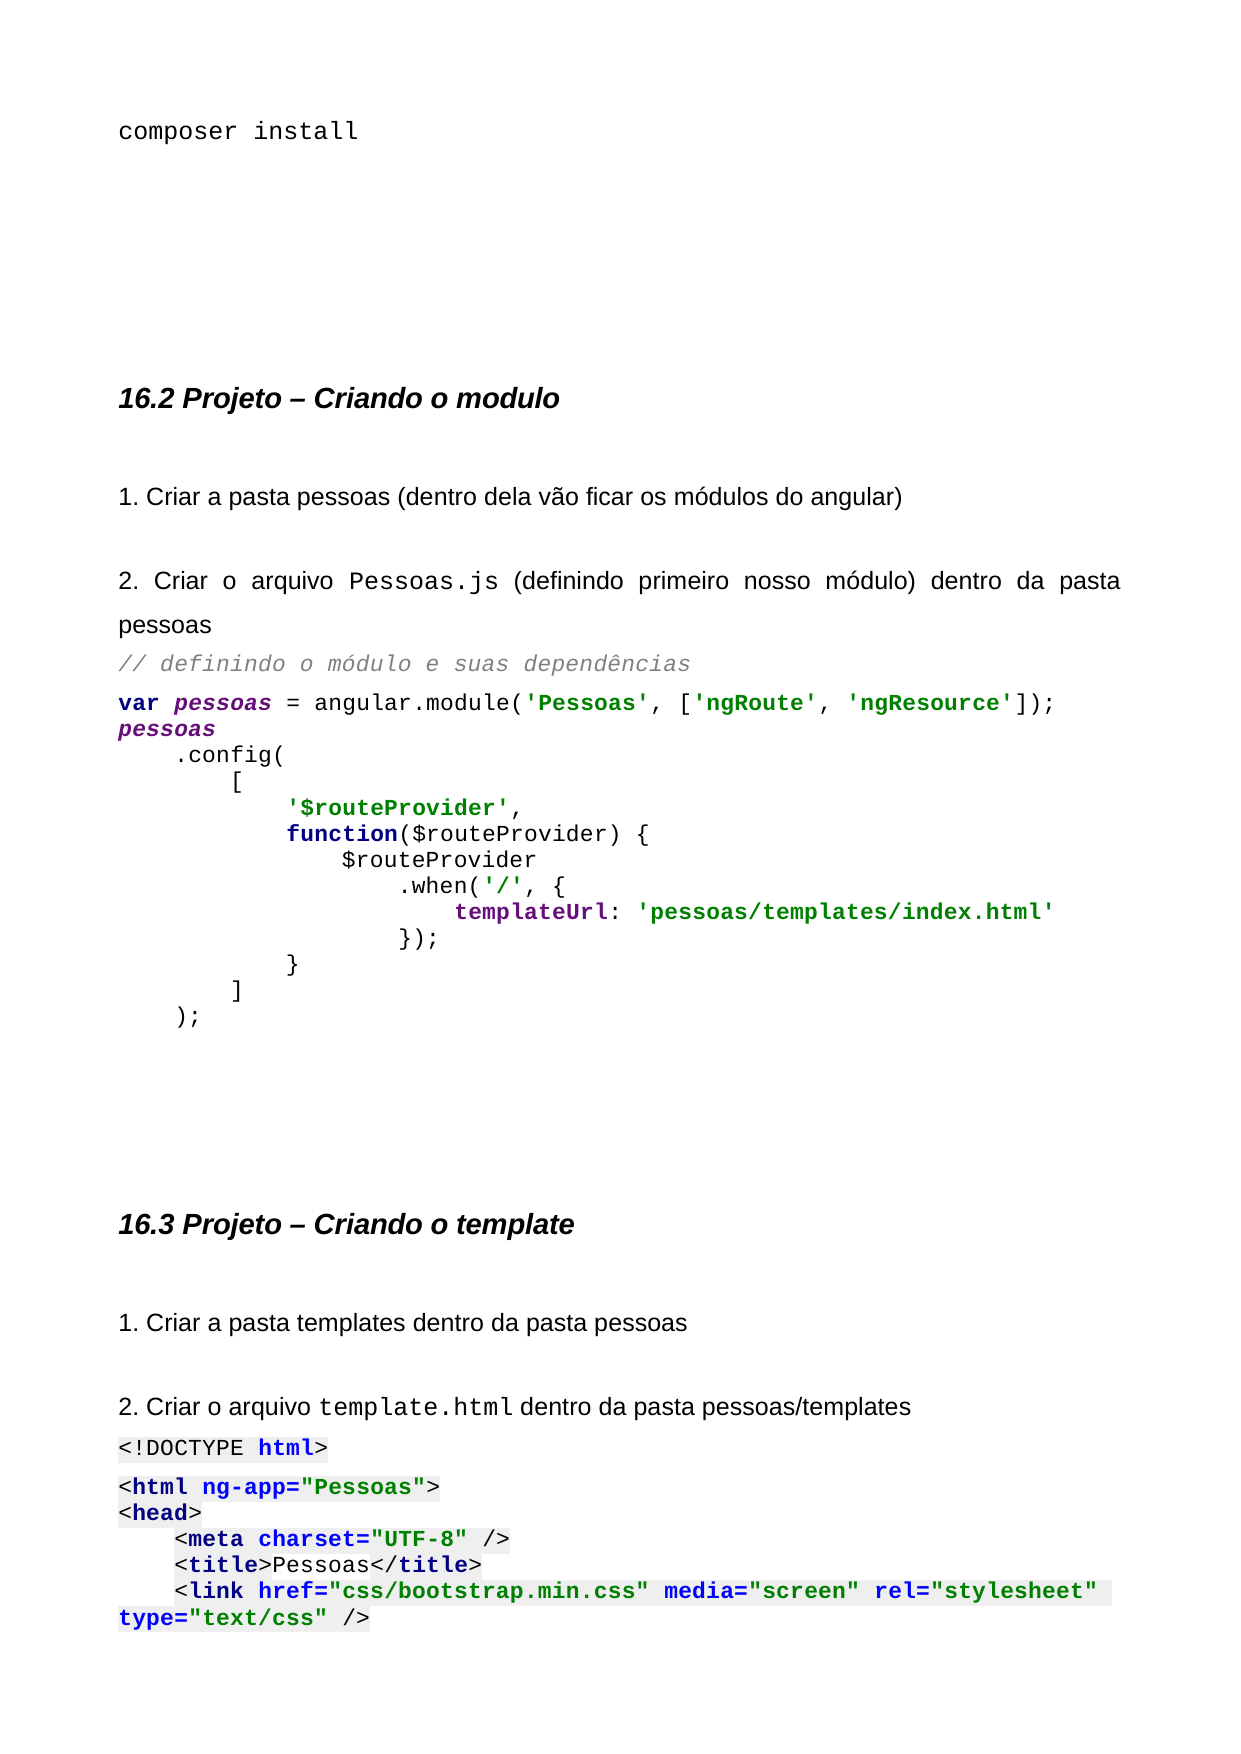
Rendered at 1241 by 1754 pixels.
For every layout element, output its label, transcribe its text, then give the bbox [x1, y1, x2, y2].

text .config( [118, 744, 1122, 770]
text ] [118, 978, 1122, 1004]
text 2. Criar o arquivo Pessoas.js (definindo primeiro nosso módulo) dentro da pasta pessoas [118, 567, 1122, 639]
text 2. Criar o arquivo template.html dentro da pasta pessoas/templates [118, 1393, 1122, 1423]
text [ [118, 770, 1122, 796]
text templateUrl: 'pessoas/templates/index.html' [118, 900, 1122, 926]
text <title>Pessoas</title> [118, 1554, 1122, 1580]
text .when('/', { [118, 874, 1122, 900]
text <meta charset="UTF-8" /> [118, 1528, 1122, 1554]
text function($routeProvider) { [118, 822, 1122, 848]
text 1. Criar a pasta templates dentro da pasta pessoas [118, 1309, 1122, 1337]
subtitle 16.2 Projeto – Criando o modulo [118, 382, 1122, 414]
text <link href="css/bootstrap.min.css" media="screen" rel="stylesheet" type="text/css" /> [118, 1580, 1122, 1632]
text pessoas [118, 718, 1122, 744]
text <html ng-app="Pessoas"> [118, 1476, 1122, 1502]
text <head> [118, 1502, 1122, 1528]
subtitle 16.3 Projeto – Criando o template [118, 1208, 1122, 1240]
text } [118, 952, 1122, 978]
text 1. Criar a pasta pessoas (dentro dela vão ficar os módulos do angular) [118, 483, 1122, 511]
text $routeProvider [118, 848, 1122, 874]
text composer install [118, 118, 1122, 147]
text <!DOCTYPE html> [118, 1437, 1122, 1463]
text '$routeProvider', [118, 796, 1122, 822]
text var pessoas = angular.module('Pessoas', ['ngRoute', 'ngResource']); [118, 692, 1122, 718]
text ); [118, 1004, 1122, 1030]
text // definindo o módulo e suas dependências [118, 653, 1122, 679]
text }); [118, 926, 1122, 952]
